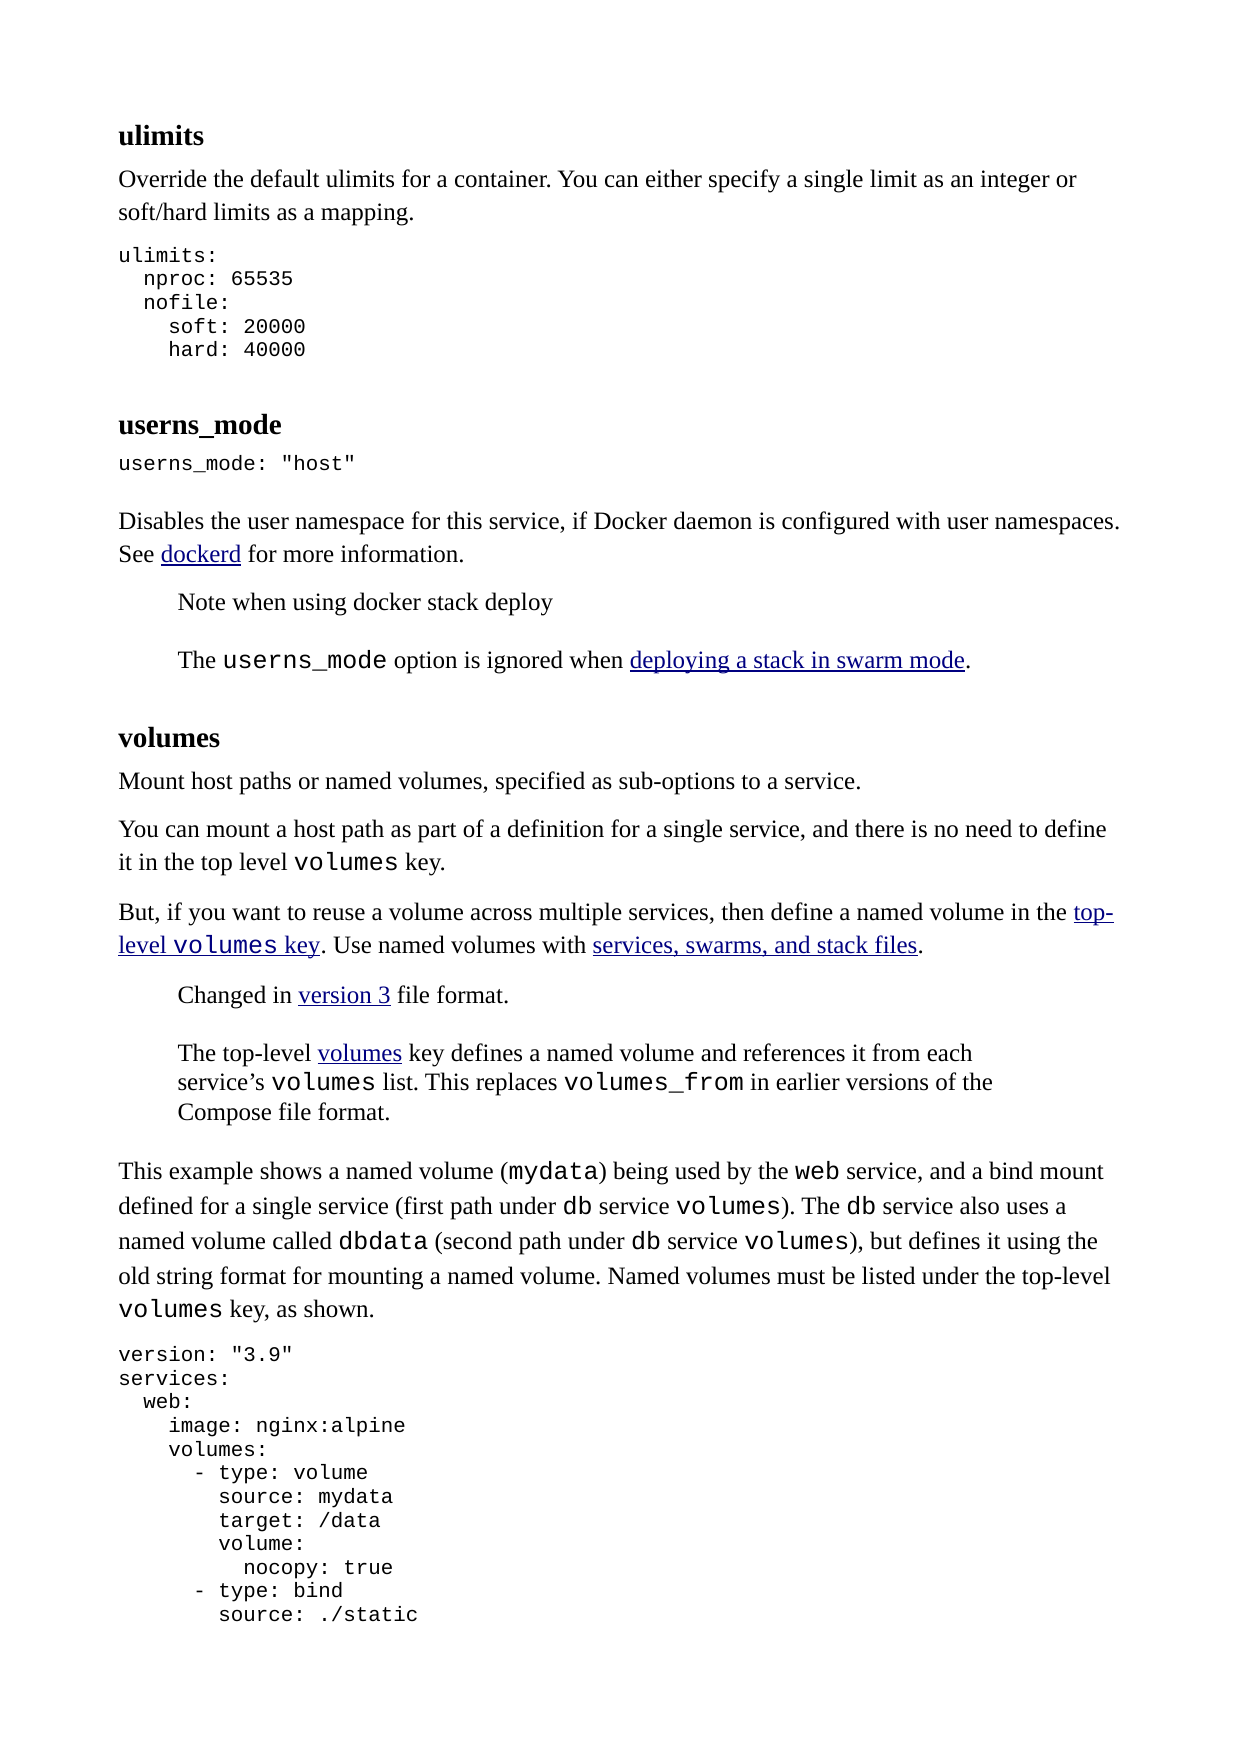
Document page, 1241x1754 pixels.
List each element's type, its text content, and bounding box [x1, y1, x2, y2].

text source: mydata [118, 1486, 1122, 1509]
text The top-level volumes key defines a named volume and references it from each service’s volumes list. This replaces volumes_from in earlier versions of the Compose file format. [177, 1038, 1063, 1126]
text nproc: 65535 [118, 268, 1122, 292]
text volumes: [118, 1439, 1122, 1462]
text volume: [118, 1533, 1122, 1557]
text But, if you want to reuse a volume across multiple services, then define a named volume in the top-level volumes key. Use named volumes with services, swarms, and stack files. [118, 897, 1122, 961]
text ulimits: [118, 245, 1122, 268]
text Changed in version 3 file format. [177, 980, 1063, 1008]
text nofile: [118, 292, 1122, 316]
text web: [118, 1391, 1122, 1415]
text soft: 20000 [118, 316, 1122, 339]
subtitle ulimits [118, 118, 1122, 152]
text Override the default ulimits for a container. You can either specify a single limit as an integer or soft/hard limits as a mapping. [118, 164, 1122, 226]
text Note when using docker stack deploy [177, 587, 1063, 616]
text hard: 40000 [118, 339, 1122, 363]
text This example shows a named volume (mydata) being used by the web service, and a bind mount defined for a single service (first path under db service volumes). The db service also uses a named volume called dbdata (second path under db service volumes), but defines it using the old string format for mounting a named volume. Named volumes must be listed under the top-level volumes key, as shown. [118, 1156, 1122, 1325]
text services: [118, 1368, 1122, 1391]
text image: nginx:alpine [118, 1415, 1122, 1439]
text - type: bind [118, 1581, 1122, 1604]
text target: /data [118, 1509, 1122, 1533]
text Mount host paths or named volumes, specified as sub-options to a service. [118, 766, 1122, 795]
subtitle userns_mode [118, 407, 1122, 441]
text The userns_mode option is ignored when deploying a stack in swarm mode. [177, 645, 1063, 676]
text version: "3.9" [118, 1344, 1122, 1368]
text Disables the user namespace for this service, if Docker daemon is configured with user namespaces. See dockerd for more information. [118, 506, 1122, 568]
text source: ./static [118, 1604, 1122, 1628]
text - type: volume [118, 1462, 1122, 1486]
text You can mount a host path as part of a definition for a single service, and there is no need to define it in the top level volumes key. [118, 814, 1122, 877]
text nocopy: true [118, 1557, 1122, 1581]
subtitle volumes [118, 720, 1122, 753]
text userns_mode: "host" [118, 453, 1122, 477]
